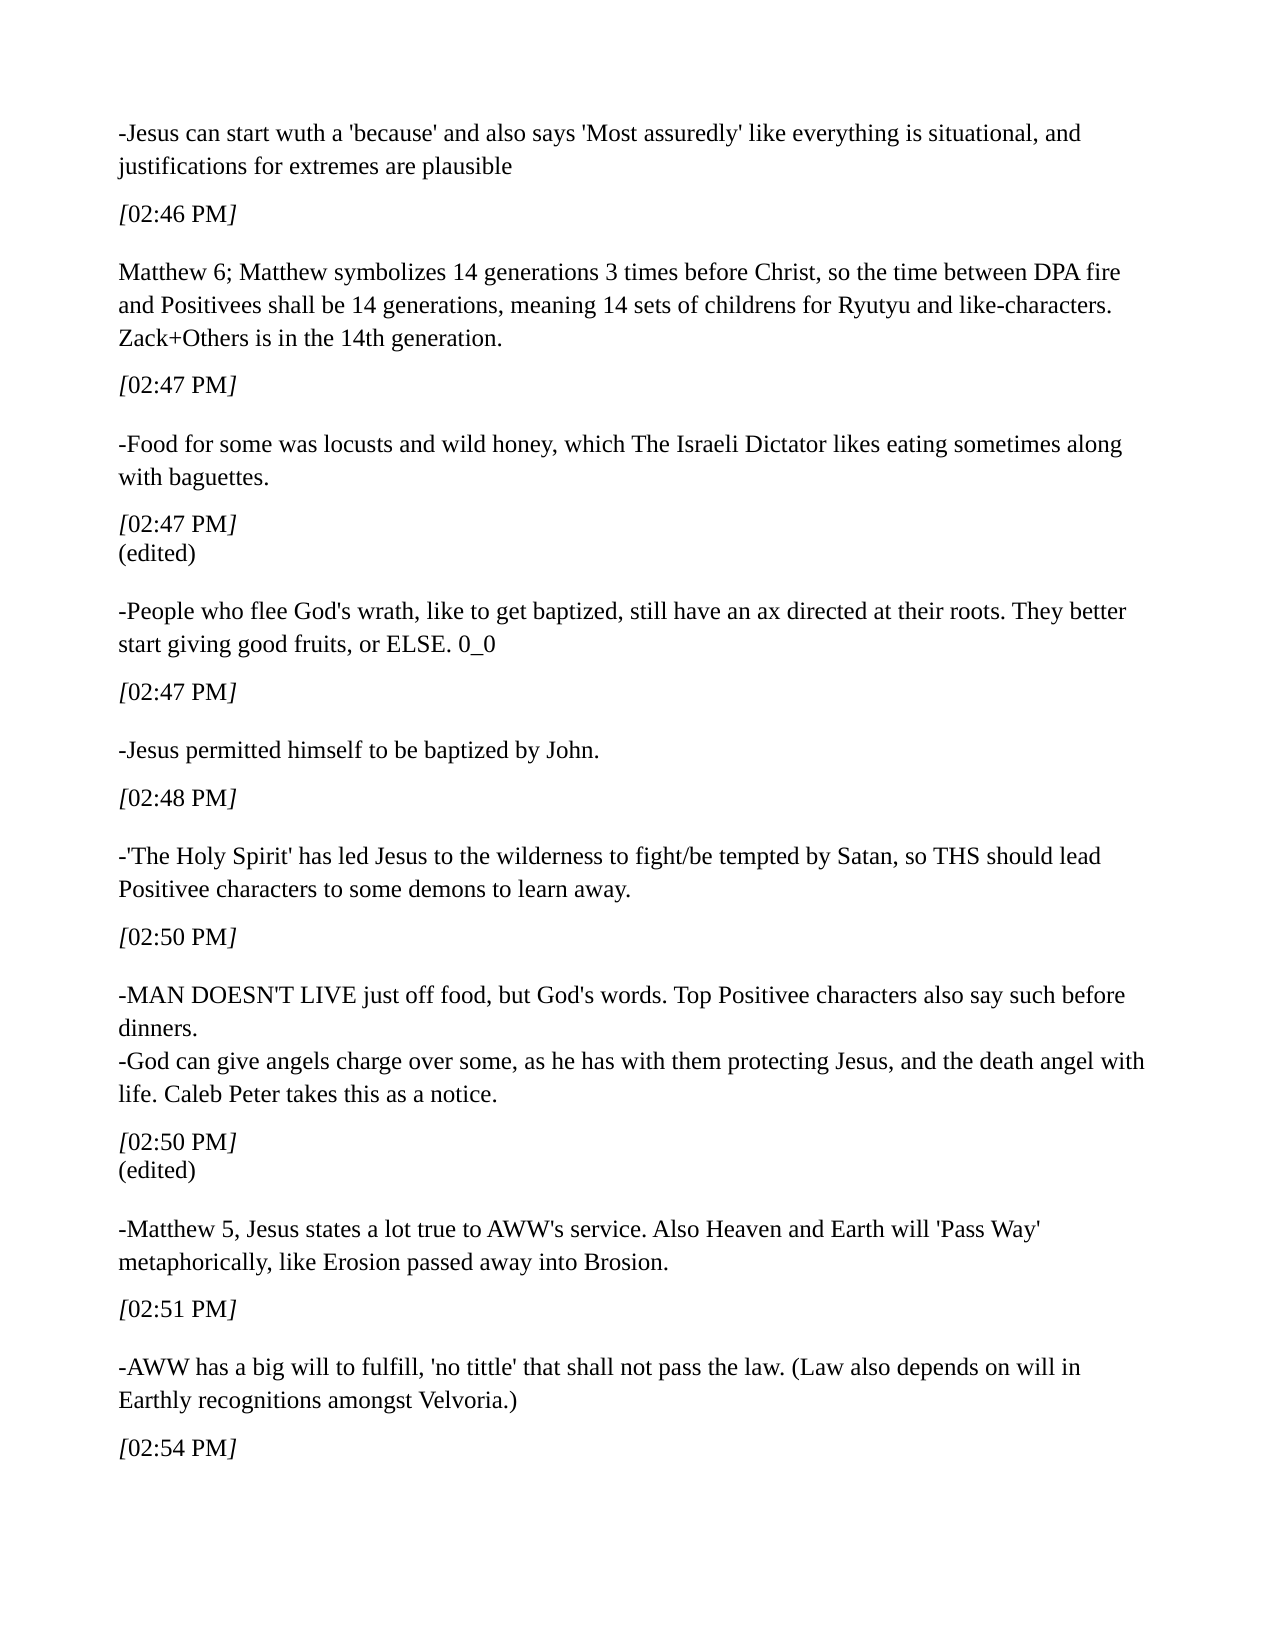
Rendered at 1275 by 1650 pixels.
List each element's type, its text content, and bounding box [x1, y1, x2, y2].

text -Matthew 5, Jesus states a lot true to AWW's service. Also Heaven and Earth will 'Pass Way' metaphorically, like Erosion passed away into Brosion. [118, 1214, 1157, 1275]
text -MAN DOESN'T LIVE just off food, but God's words. Top Positivee characters also say such before dinners. -God can give angels charge over some, as he has with them protecting Jesus, and the death angel with life. Caleb Peter takes this as a notice. [118, 980, 1157, 1108]
text [02:46 PM] [118, 199, 1157, 227]
text [02:51 PM] [118, 1294, 1157, 1323]
text [02:54 PM] [118, 1433, 1157, 1462]
text [02:50 PM] [118, 922, 1157, 951]
text -'The Holy Spirit' has led Jesus to the wilderness to fight/be tempted by Satan, so THS should lead Positivee characters to some demons to learn away. [118, 841, 1157, 903]
text [02:47 PM] [118, 677, 1157, 706]
text [02:48 PM] [118, 783, 1157, 812]
text [02:50 PM] [118, 1127, 1157, 1155]
text [02:47 PM] [118, 509, 1157, 538]
text Matthew 6; Matthew symbolizes 14 generations 3 times before Christ, so the time between DPA fire and Positivees shall be 14 generations, meaning 14 sets of childrens for Ryutyu and like-characters. Zack+Others is in the 14th generation. [118, 257, 1157, 352]
text -Food for some was locusts and wild honey, which The Israeli Dictator likes eating sometimes along with baguettes. [118, 429, 1157, 491]
text (edited) [118, 1155, 1157, 1184]
text (edited) [118, 538, 1157, 567]
text -People who flee God's wrath, like to get baptized, still have an ax directed at their roots. They better start giving good fruits, or ELSE. 0_0 [118, 596, 1157, 658]
text -Jesus can start wuth a 'because' and also says 'Most assuredly' like everything is situational, and justifications for extremes are plausible [118, 118, 1157, 180]
text -AWW has a big will to fulfill, 'no tittle' that shall not pass the law. (Law also depends on will in Earthly recognitions amongst Velvoria.) [118, 1352, 1157, 1414]
text [02:47 PM] [118, 371, 1157, 399]
text -Jesus permitted himself to be baptized by John. [118, 735, 1157, 764]
